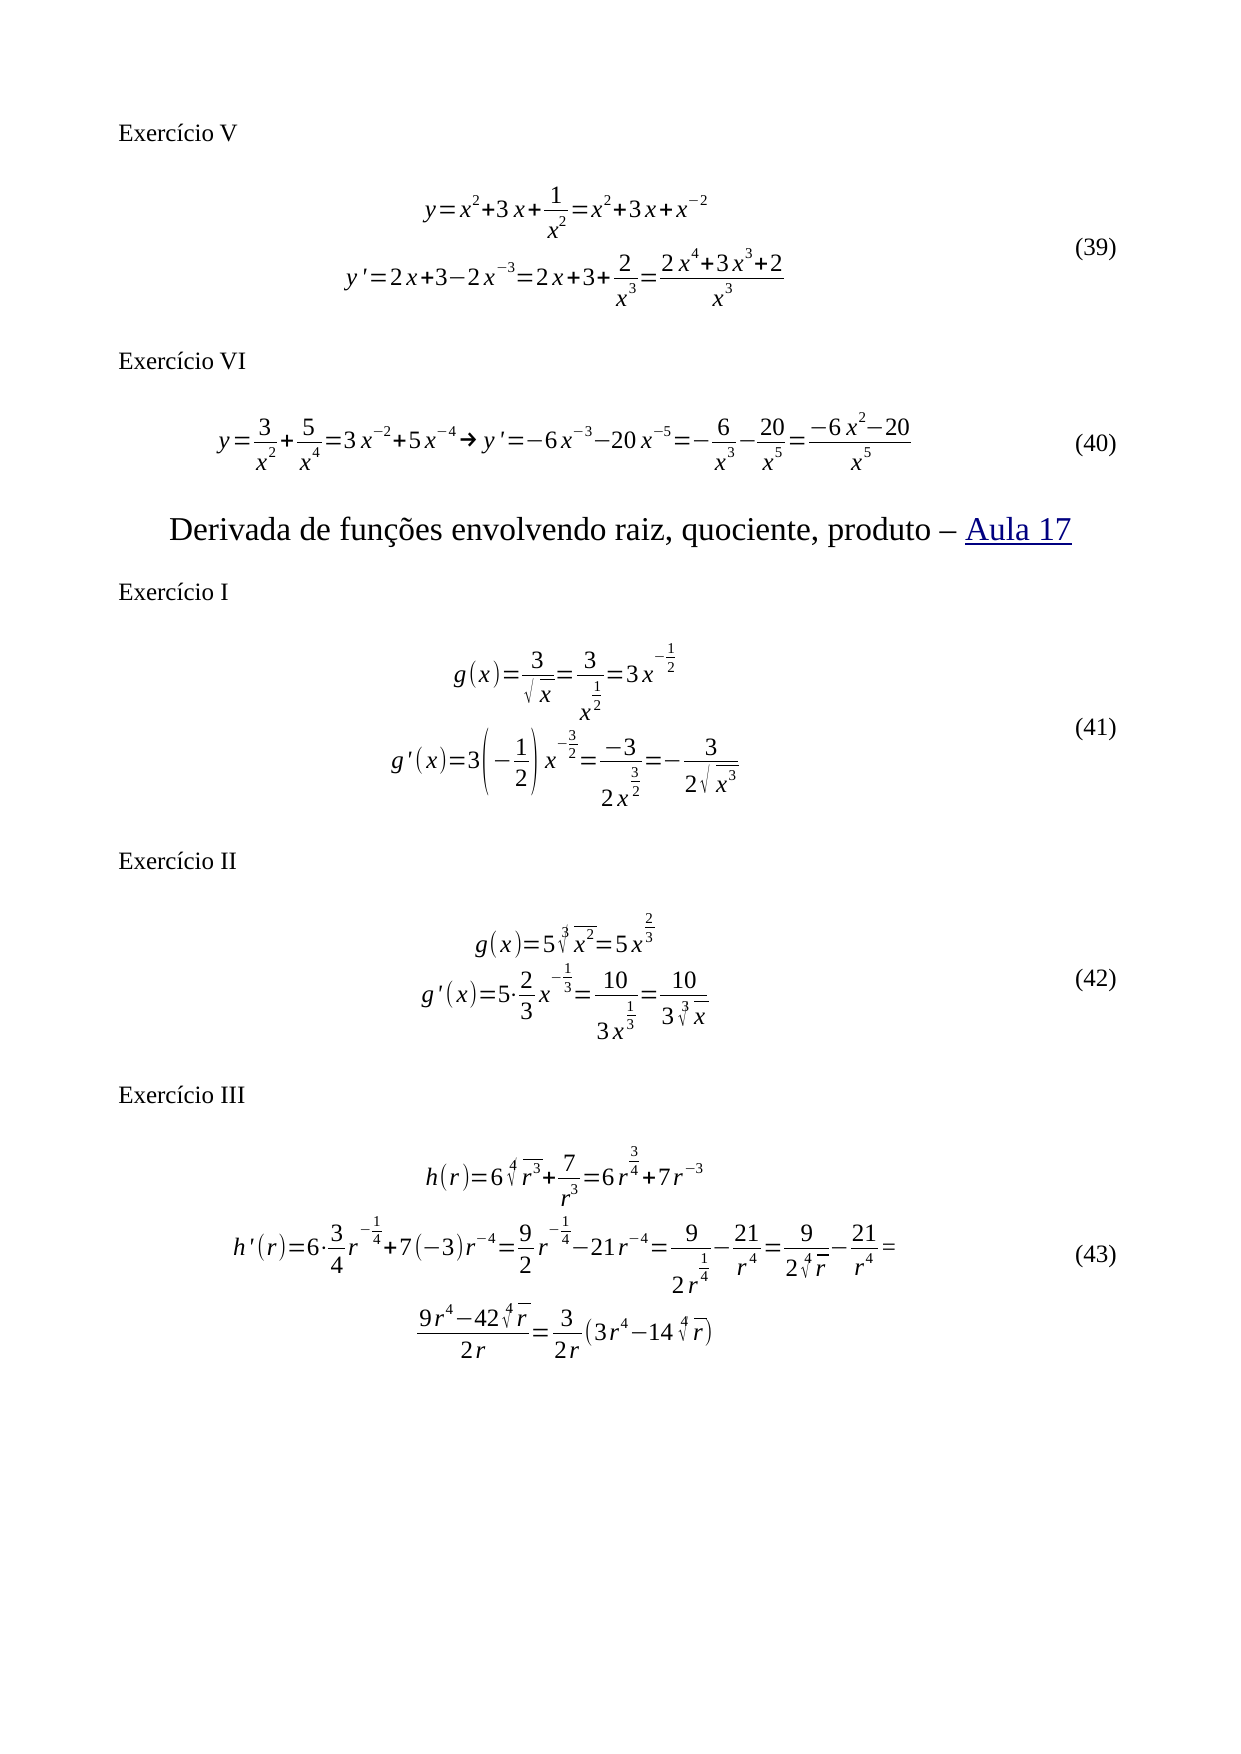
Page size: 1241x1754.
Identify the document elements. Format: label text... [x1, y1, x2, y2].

text Exercício I [118, 577, 1122, 605]
table_header (42) [1010, 904, 1122, 1051]
table_header (43) [1010, 1137, 1122, 1369]
table_header [118, 403, 1010, 481]
table_header (41) [1010, 634, 1122, 818]
table_header (39) [1010, 176, 1122, 317]
table_header [118, 1137, 1010, 1369]
table_header (40) [1010, 403, 1122, 481]
table_header [118, 634, 1010, 818]
text Derivada de funções envolvendo raiz, quociente, produto – Aula 17 [118, 509, 1122, 548]
text Exercício III [118, 1080, 1122, 1108]
text Exercício II [118, 846, 1122, 875]
text Exercício VI [118, 346, 1122, 374]
text Exercício V [118, 118, 1122, 147]
table_header [118, 176, 1010, 317]
table_header [118, 904, 1010, 1051]
